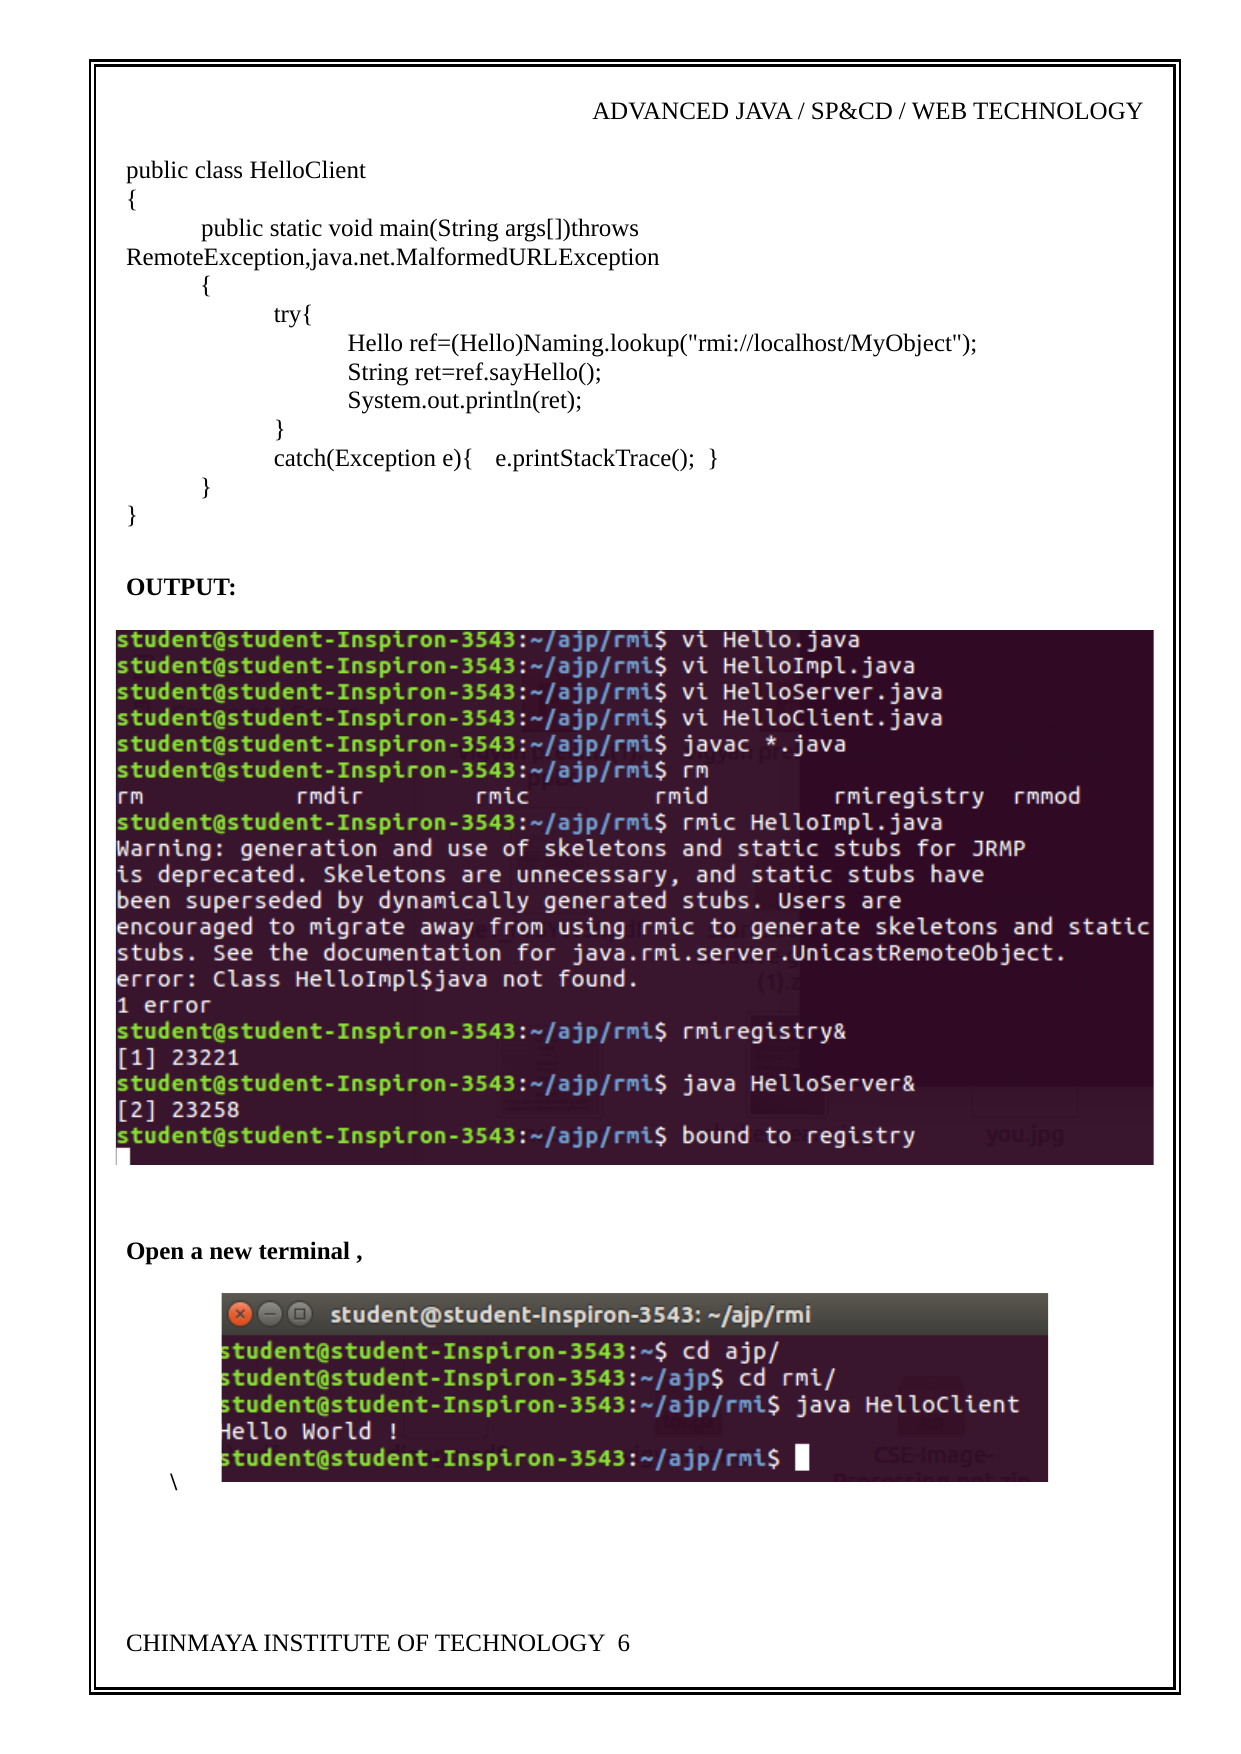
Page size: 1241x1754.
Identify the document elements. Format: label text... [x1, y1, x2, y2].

text String ret=ref.sayHello(); [126, 357, 1144, 385]
text Hello ref=(Hello)Naming.lookup("rmi://localhost/MyObject"); [126, 328, 1144, 357]
text { [126, 184, 1144, 213]
picture [115, 630, 1154, 1165]
text } [126, 472, 1144, 500]
text } [126, 500, 1144, 529]
text public static void main(String args[])throws RemoteException,java.net.MalformedURLException [126, 213, 1144, 270]
text System.out.println(ret); [126, 385, 1144, 414]
text } [126, 414, 1144, 443]
text OUTPUT: [126, 572, 1144, 601]
text { [126, 270, 1144, 299]
text \ [126, 1467, 1144, 1496]
text try{ [126, 299, 1144, 328]
text public class HelloClient [126, 155, 1144, 184]
text catch(Exception e){ e.printStackTrace(); } [126, 443, 1144, 472]
picture [221, 1293, 1049, 1482]
text Open a new terminal , [126, 1236, 1144, 1265]
